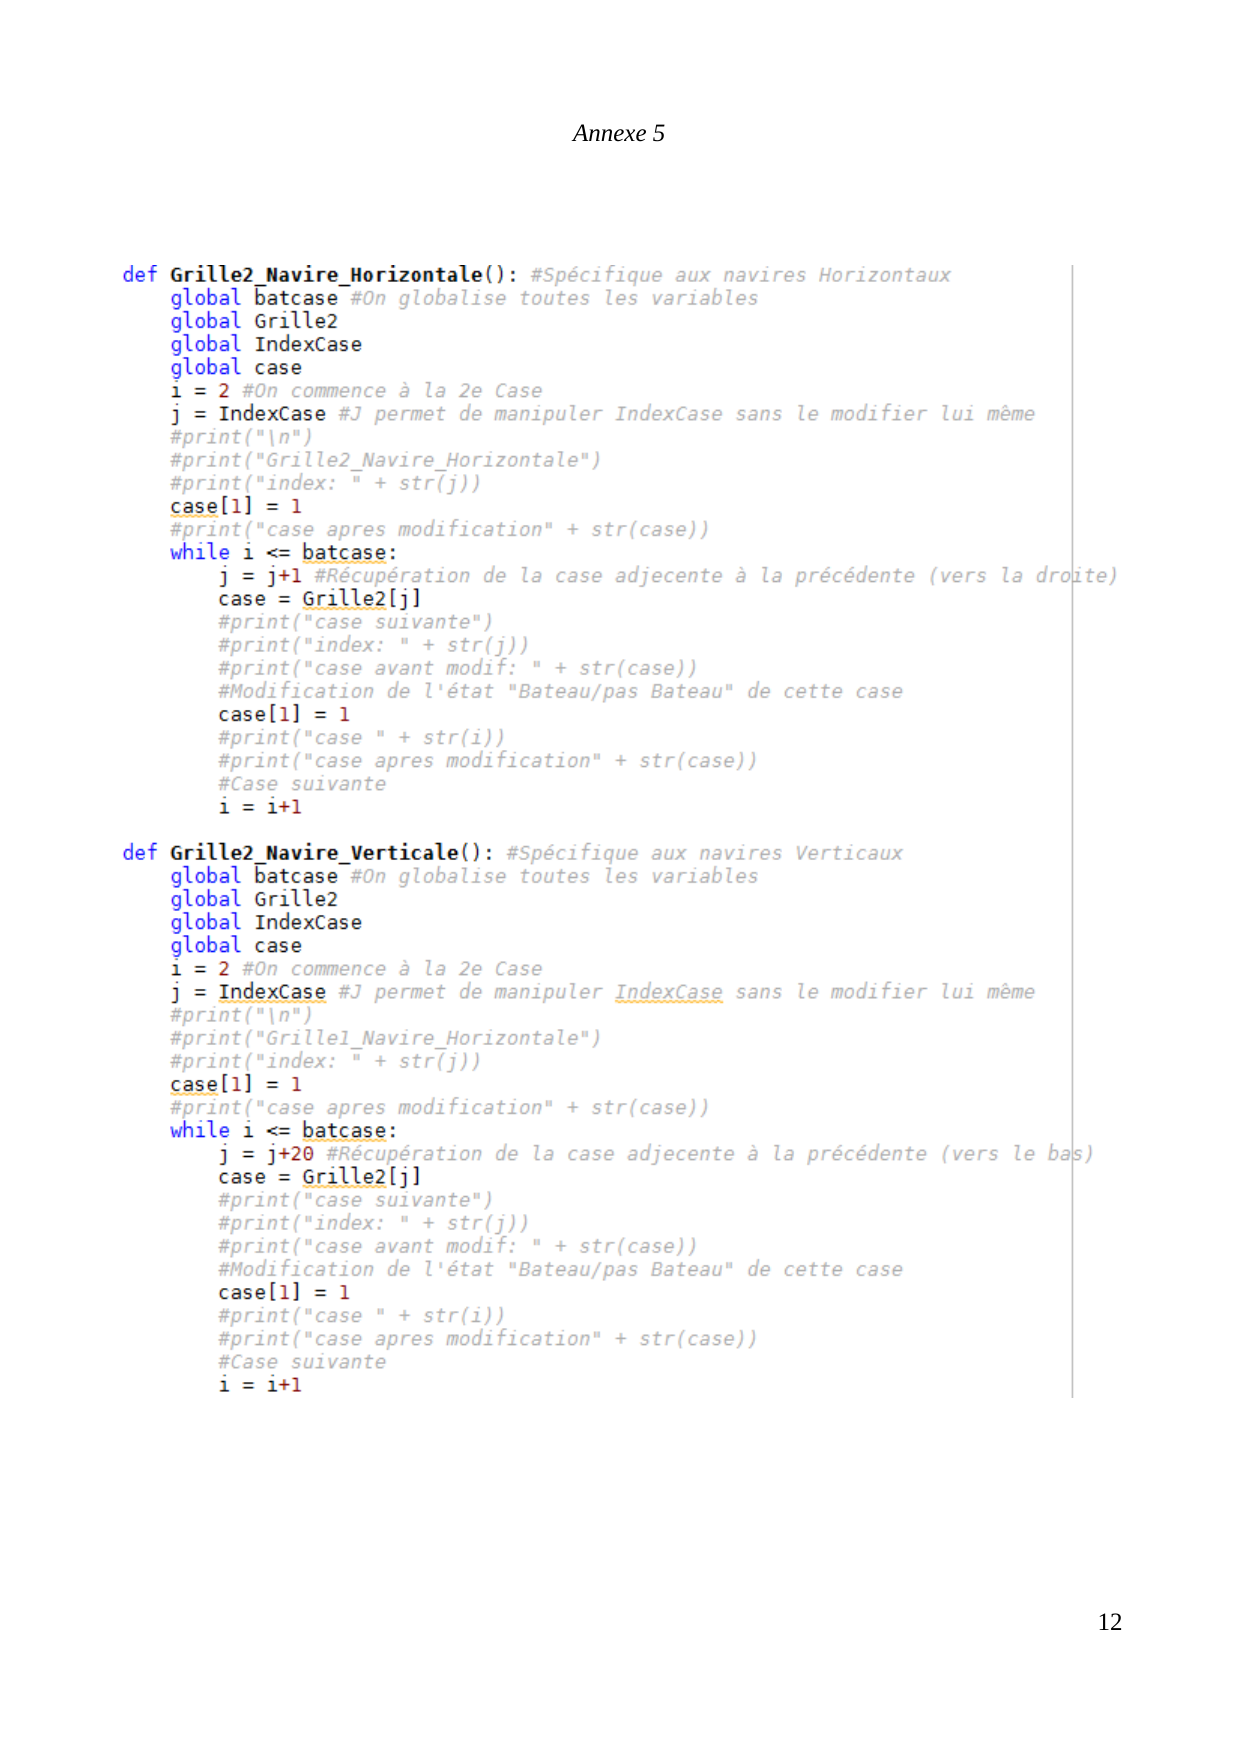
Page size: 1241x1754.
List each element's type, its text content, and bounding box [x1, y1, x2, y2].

text Annexe 5 [118, 118, 1122, 147]
picture [118, 265, 1123, 1398]
